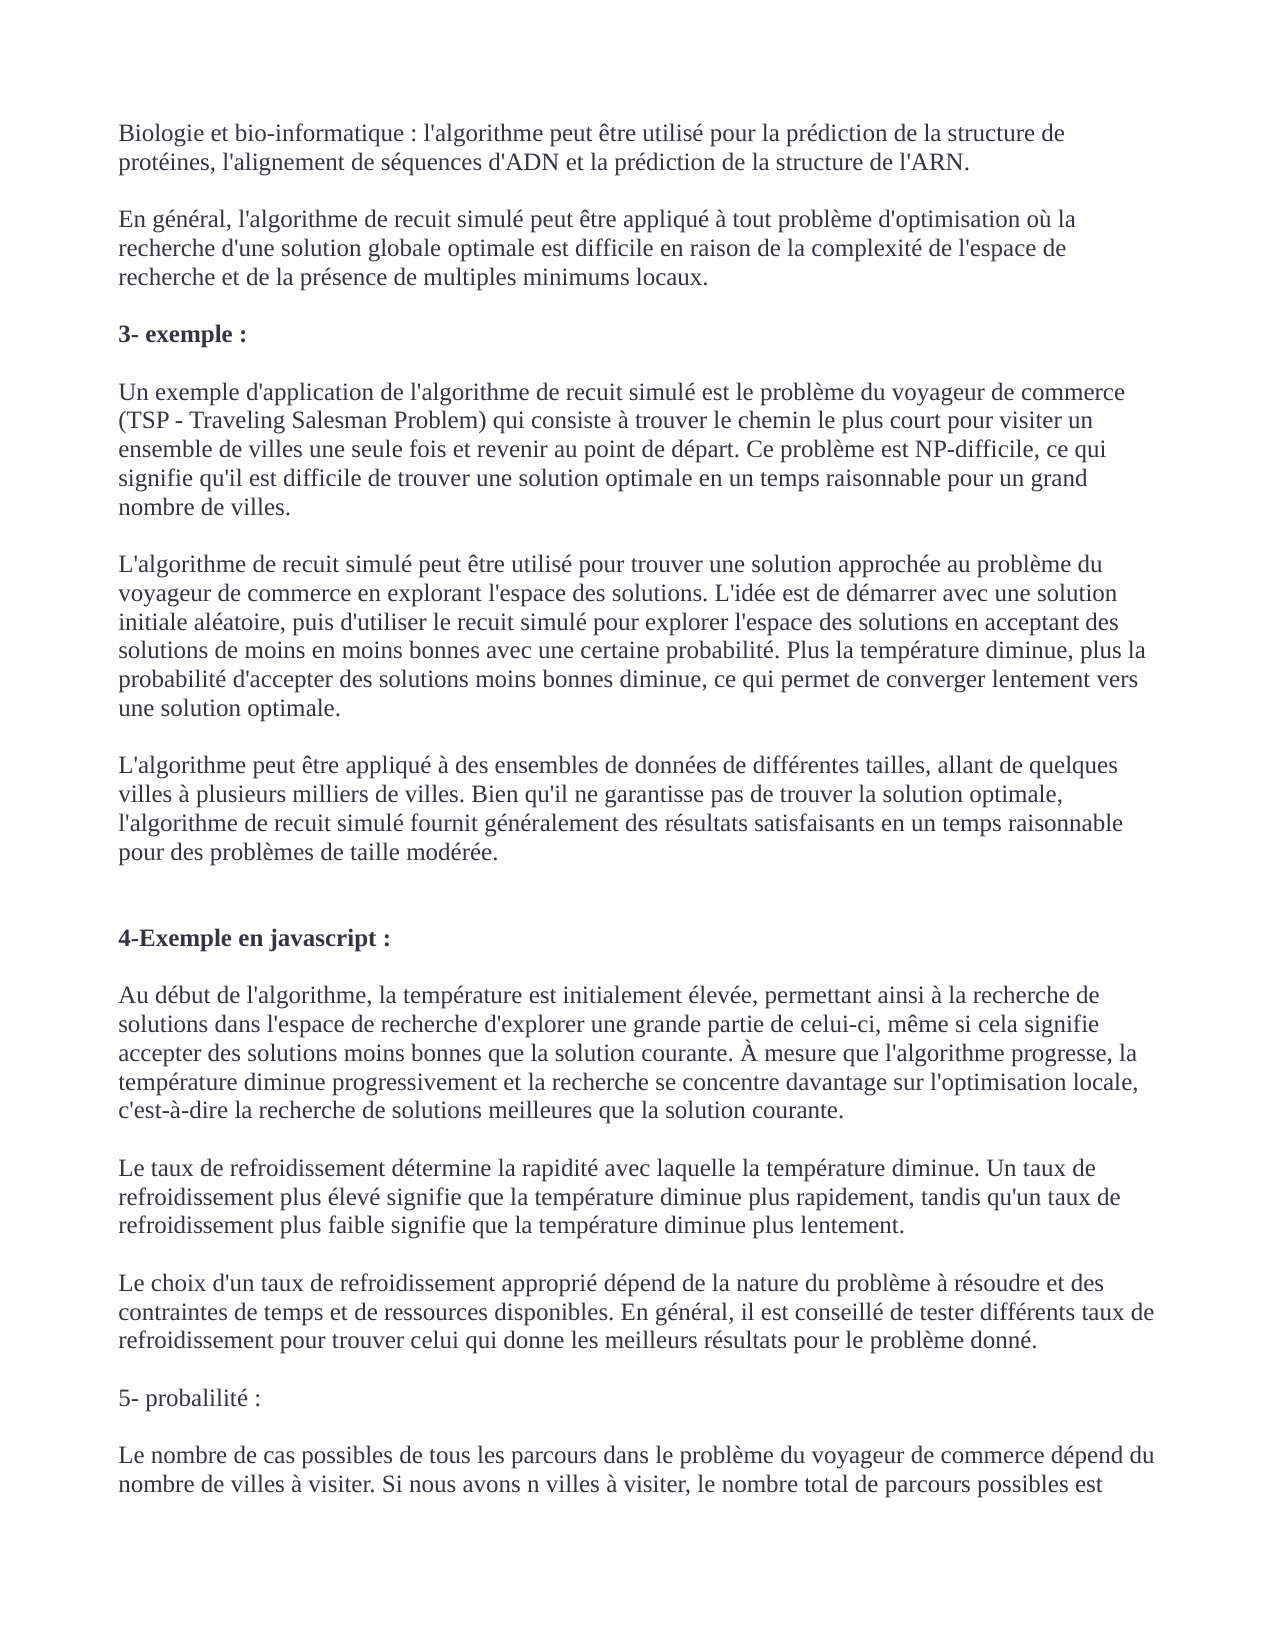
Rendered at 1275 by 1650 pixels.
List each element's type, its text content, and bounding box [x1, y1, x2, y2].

text Biologie et bio-informatique : l'algorithme peut être utilisé pour la prédiction de la structure de protéines, l'alignement de séquences d'ADN et la prédiction de la structure de l'ARN. [118, 118, 1157, 176]
text En général, l'algorithme de recuit simulé peut être appliqué à tout problème d'optimisation où la recherche d'une solution globale optimale est difficile en raison de la complexité de l'espace de recherche et de la présence de multiples minimums locaux. [118, 204, 1157, 291]
text Le choix d'un taux de refroidissement approprié dépend de la nature du problème à résoudre et des contraintes de temps et de ressources disponibles. En général, il est conseillé de tester différents taux de refroidissement pour trouver celui qui donne les meilleurs résultats pour le problème donné. [118, 1268, 1157, 1354]
text Le nombre de cas possibles de tous les parcours dans le problème du voyageur de commerce dépend du nombre de villes à visiter. Si nous avons n villes à visiter, le nombre total de parcours possibles est [118, 1441, 1157, 1498]
text L'algorithme de recuit simulé peut être utilisé pour trouver une solution approchée au problème du voyageur de commerce en explorant l'espace des solutions. L'idée est de démarrer avec une solution initiale aléatoire, puis d'utiliser le recuit simulé pour explorer l'espace des solutions en acceptant des solutions de moins en moins bonnes avec une certaine probabilité. Plus la température diminue, plus la probabilité d'accepter des solutions moins bonnes diminue, ce qui permet de converger lentement vers une solution optimale. [118, 549, 1157, 722]
text Un exemple d'application de l'algorithme de recuit simulé est le problème du voyageur de commerce (TSP - Traveling Salesman Problem) qui consiste à trouver le chemin le plus court pour visiter un ensemble de villes une seule fois et revenir au point de départ. Ce problème est NP-difficile, ce qui signifie qu'il est difficile de trouver une solution optimale en un temps raisonnable pour un grand nombre de villes. [118, 377, 1157, 521]
text 4-Exemple en javascript : [118, 923, 1157, 952]
text Au début de l'algorithme, la température est initialement élevée, permettant ainsi à la recherche de solutions dans l'espace de recherche d'explorer une grande partie de celui-ci, même si cela signifie accepter des solutions moins bonnes que la solution courante. À mesure que l'algorithme progresse, la température diminue progressivement et la recherche se concentre davantage sur l'optimisation locale, c'est-à-dire la recherche de solutions meilleures que la solution courante. [118, 981, 1157, 1124]
text 5- probalilité : [118, 1383, 1157, 1412]
text L'algorithme peut être appliqué à des ensembles de données de différentes tailles, allant de quelques villes à plusieurs milliers de villes. Bien qu'il ne garantisse pas de trouver la solution optimale, l'algorithme de recuit simulé fournit généralement des résultats satisfaisants en un temps raisonnable pour des problèmes de taille modérée. [118, 751, 1157, 866]
text Le taux de refroidissement détermine la rapidité avec laquelle la température diminue. Un taux de refroidissement plus élevé signifie que la température diminue plus rapidement, tandis qu'un taux de refroidissement plus faible signifie que la température diminue plus lentement. [118, 1153, 1157, 1239]
text 3- exemple : [118, 319, 1157, 348]
